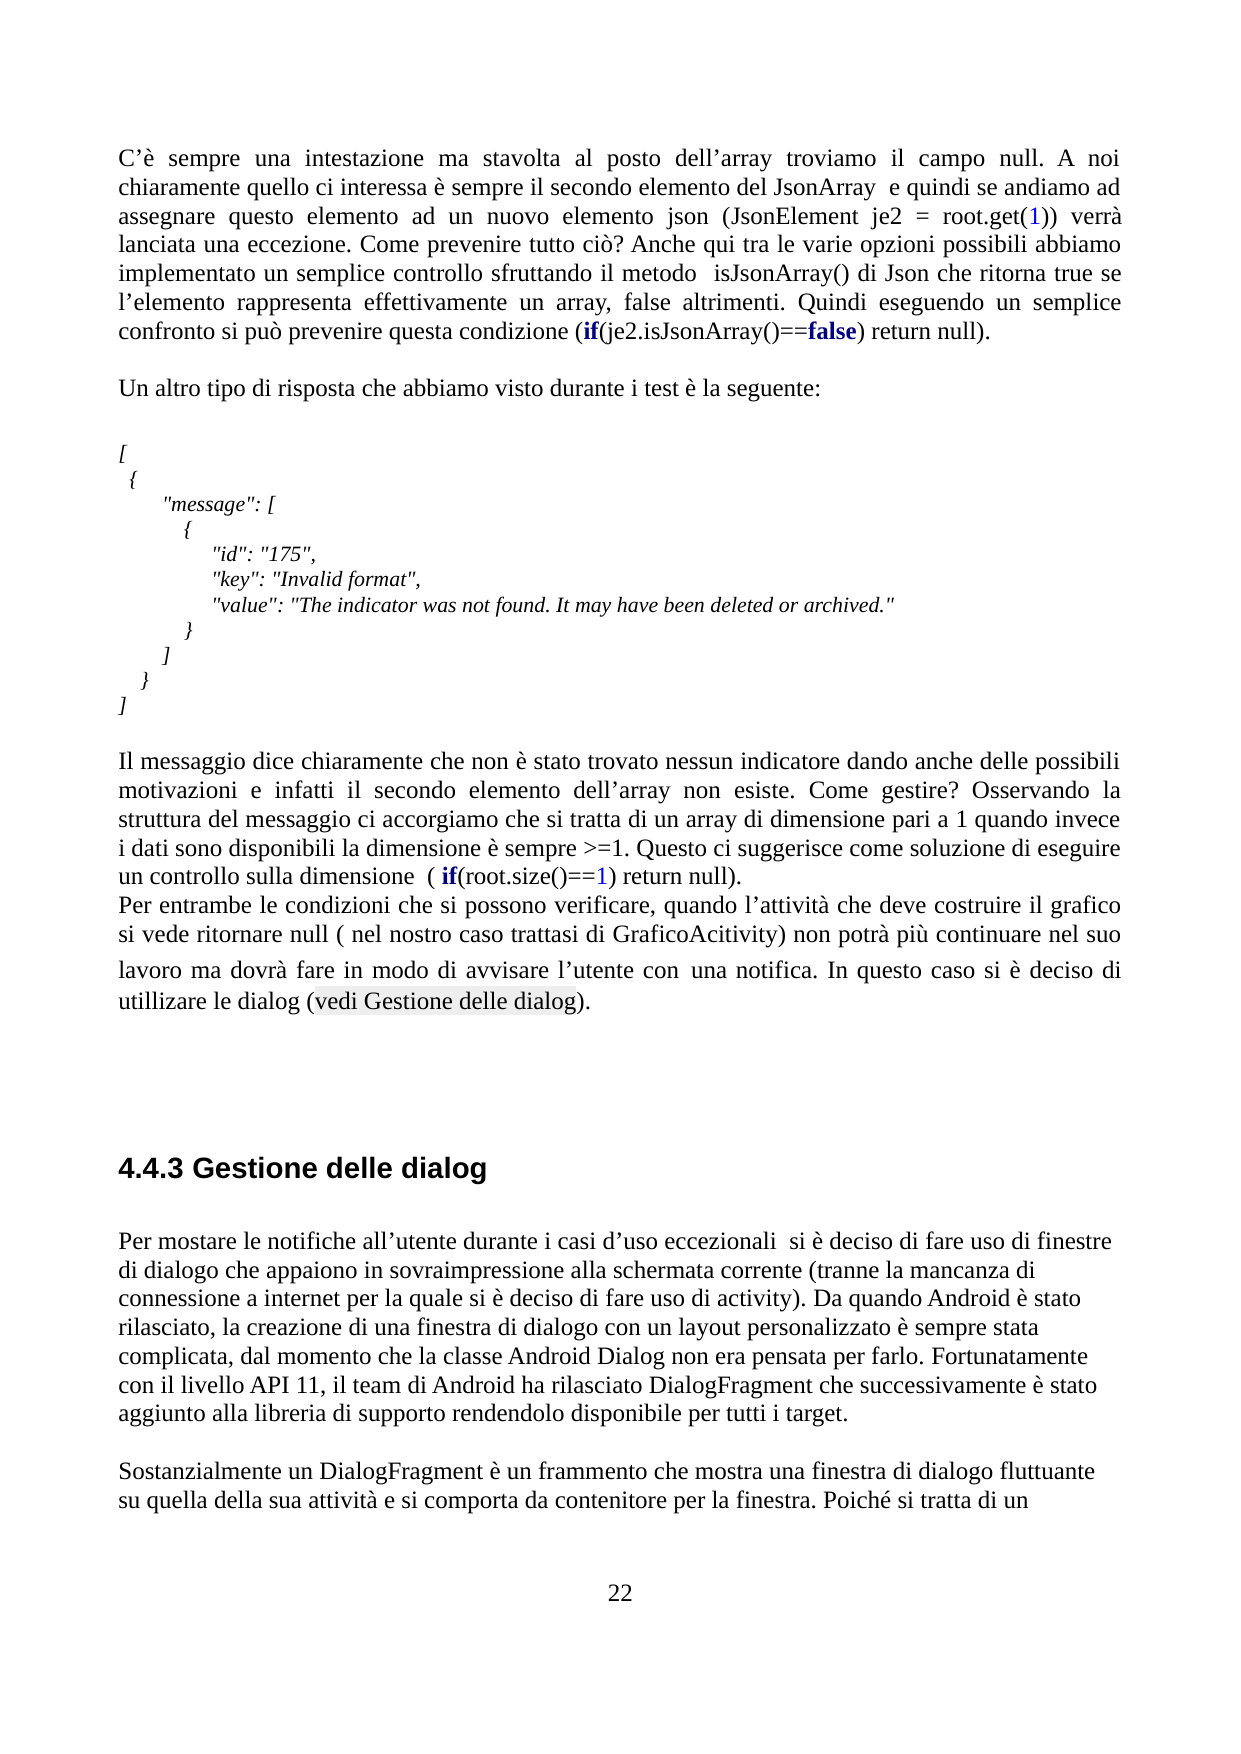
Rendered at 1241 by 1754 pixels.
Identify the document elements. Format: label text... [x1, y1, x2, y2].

text ] [118, 692, 1122, 718]
text Il messaggio dice chiaramente che non è stato trovato nessun indicatore dando anche delle possibili motivazioni e infatti il secondo elemento dell’array non esiste. Come gestire? Osservando la struttura del messaggio ci accorgiamo che si tratta di un array di dimensione pari a 1 quando invece i dati sono disponibili la dimensione è sempre >=1. Questo ci suggerisce come soluzione di eseguire un controllo sulla dimensione ( if(root.size()==1) return null). [118, 746, 1122, 890]
text [ [118, 440, 1122, 466]
text "id": "175", [118, 541, 1122, 566]
text Un altro tipo di risposta che abbiamo visto durante i test è la seguente: [118, 373, 1122, 402]
text Per entrambe le condizioni che si possono verificare, quando l’attività che deve costruire il grafico si vede ritornare null ( nel nostro caso trattasi di GraficoAcitivity) non potrà più continuare nel suo lavoro ma dovrà fare in modo di avvisare l’utente con una notifica. In questo caso si è deciso di utillizare le dialog (vedi Gestione delle dialog). [118, 890, 1122, 1015]
text C’è sempre una intestazione ma stavolta al posto dell’array troviamo il campo null. A noi chiaramente quello ci interessa è sempre il secondo elemento del JsonArray e quindi se andiamo ad assegnare questo elemento ad un nuovo elemento json (JsonElement je2 = root.get(1)) verrà lanciata una eccezione. Come prevenire tutto ciò? Anche qui tra le varie opzioni possibili abbiamo implementato un semplice controllo sfruttando il metodo isJsonArray() di Json che ritorna true se l’elemento rappresenta effettivamente un array, false altrimenti. Quindi eseguendo un semplice confronto si può prevenire questa condizione (if(je2.isJsonArray()==false) return null). [118, 143, 1122, 344]
text Per mostare le notifiche all’utente durante i casi d’uso eccezionali si è deciso di fare uso di finestre di dialogo che appaiono in sovraimpressione alla schermata corrente (tranne la mancanza di connessione a internet per la quale si è deciso di fare uso di activity). Da quando Android è stato rilasciato, la creazione di una finestra di dialogo con un layout personalizzato è sempre stata complicata, dal momento che la classe Android Dialog non era pensata per farlo. Fortunatamente con il livello API 11, il team di Android ha rilasciato DialogFragment che successivamente è stato aggiunto alla libreria di supporto rendendolo disponibile per tutti i target. [118, 1226, 1122, 1427]
text } [118, 617, 1122, 642]
text "key": "Invalid format", [118, 566, 1122, 592]
text } [118, 667, 1122, 692]
text { [118, 516, 1122, 541]
text { [118, 466, 1122, 491]
subtitle 4.4.3 Gestione delle dialog [118, 1151, 1122, 1185]
text ] [118, 642, 1122, 667]
text "value": "The indicator was not found. It may have been deleted or archived." [118, 592, 1122, 617]
text "message": [ [118, 491, 1122, 516]
text Sostanzialmente un DialogFragment è un frammento che mostra una finestra di dialogo fluttuante su quella della sua attività e si comporta da contenitore per la finestra. Poiché si tratta di un [118, 1456, 1122, 1513]
